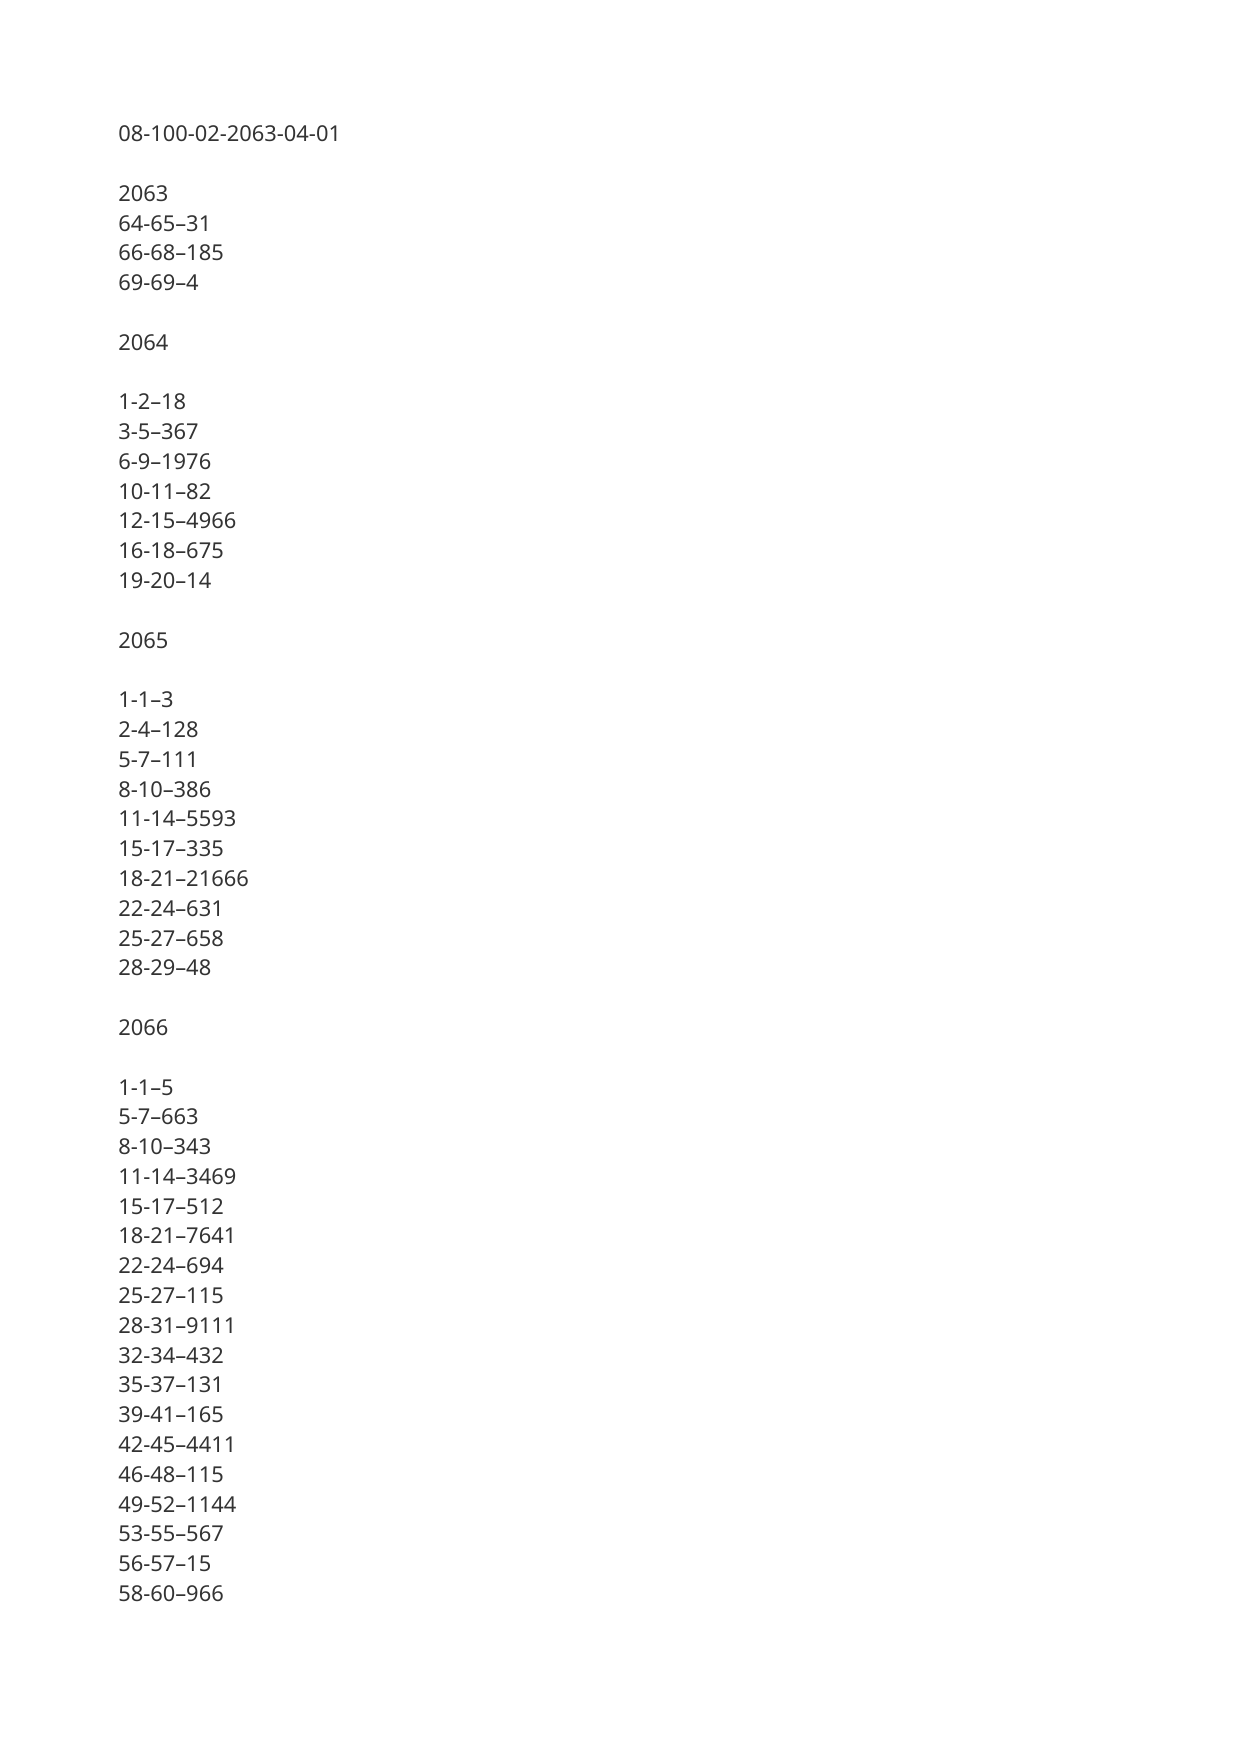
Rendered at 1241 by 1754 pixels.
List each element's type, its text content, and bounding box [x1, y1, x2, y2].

text 2064 [118, 327, 1122, 356]
text 8-10–386 [118, 773, 1122, 803]
text 22-24–694 [118, 1250, 1122, 1280]
text 46-48–115 [118, 1459, 1122, 1488]
text 2066 [118, 1012, 1122, 1042]
text 25-27–658 [118, 922, 1122, 952]
text 18-21–21666 [118, 863, 1122, 893]
text 28-29–48 [118, 952, 1122, 982]
text 15-17–335 [118, 833, 1122, 863]
text 22-24–631 [118, 893, 1122, 922]
text 1-2–18 [118, 386, 1122, 416]
text 56-57–15 [118, 1548, 1122, 1578]
text 64-65–31 [118, 207, 1122, 237]
text 42-45–4411 [118, 1429, 1122, 1459]
text 2063 [118, 178, 1122, 207]
text 39-41–165 [118, 1399, 1122, 1429]
text 53-55–567 [118, 1518, 1122, 1548]
text 3-5–367 [118, 416, 1122, 446]
text 25-27–115 [118, 1280, 1122, 1310]
text 2-4–128 [118, 714, 1122, 744]
text 8-10–343 [118, 1131, 1122, 1161]
text 16-18–675 [118, 535, 1122, 565]
text 69-69–4 [118, 267, 1122, 297]
text 2065 [118, 624, 1122, 654]
text 5-7–111 [118, 744, 1122, 773]
text 5-7–663 [118, 1101, 1122, 1131]
text 28-31–9111 [118, 1310, 1122, 1339]
text 1-1–5 [118, 1071, 1122, 1101]
text 11-14–5593 [118, 803, 1122, 833]
text 15-17–512 [118, 1191, 1122, 1220]
text 18-21–7641 [118, 1220, 1122, 1250]
text 12-15–4966 [118, 505, 1122, 535]
text 32-34–432 [118, 1339, 1122, 1369]
text 58-60–966 [118, 1578, 1122, 1608]
text 6-9–1976 [118, 446, 1122, 476]
text 49-52–1144 [118, 1488, 1122, 1518]
text 08-100-02-2063-04-01 [118, 118, 1122, 148]
text 66-68–185 [118, 237, 1122, 267]
text 35-37–131 [118, 1369, 1122, 1399]
text 19-20–14 [118, 565, 1122, 595]
text 10-11–82 [118, 476, 1122, 505]
text 11-14–3469 [118, 1161, 1122, 1191]
text 1-1–3 [118, 684, 1122, 714]
